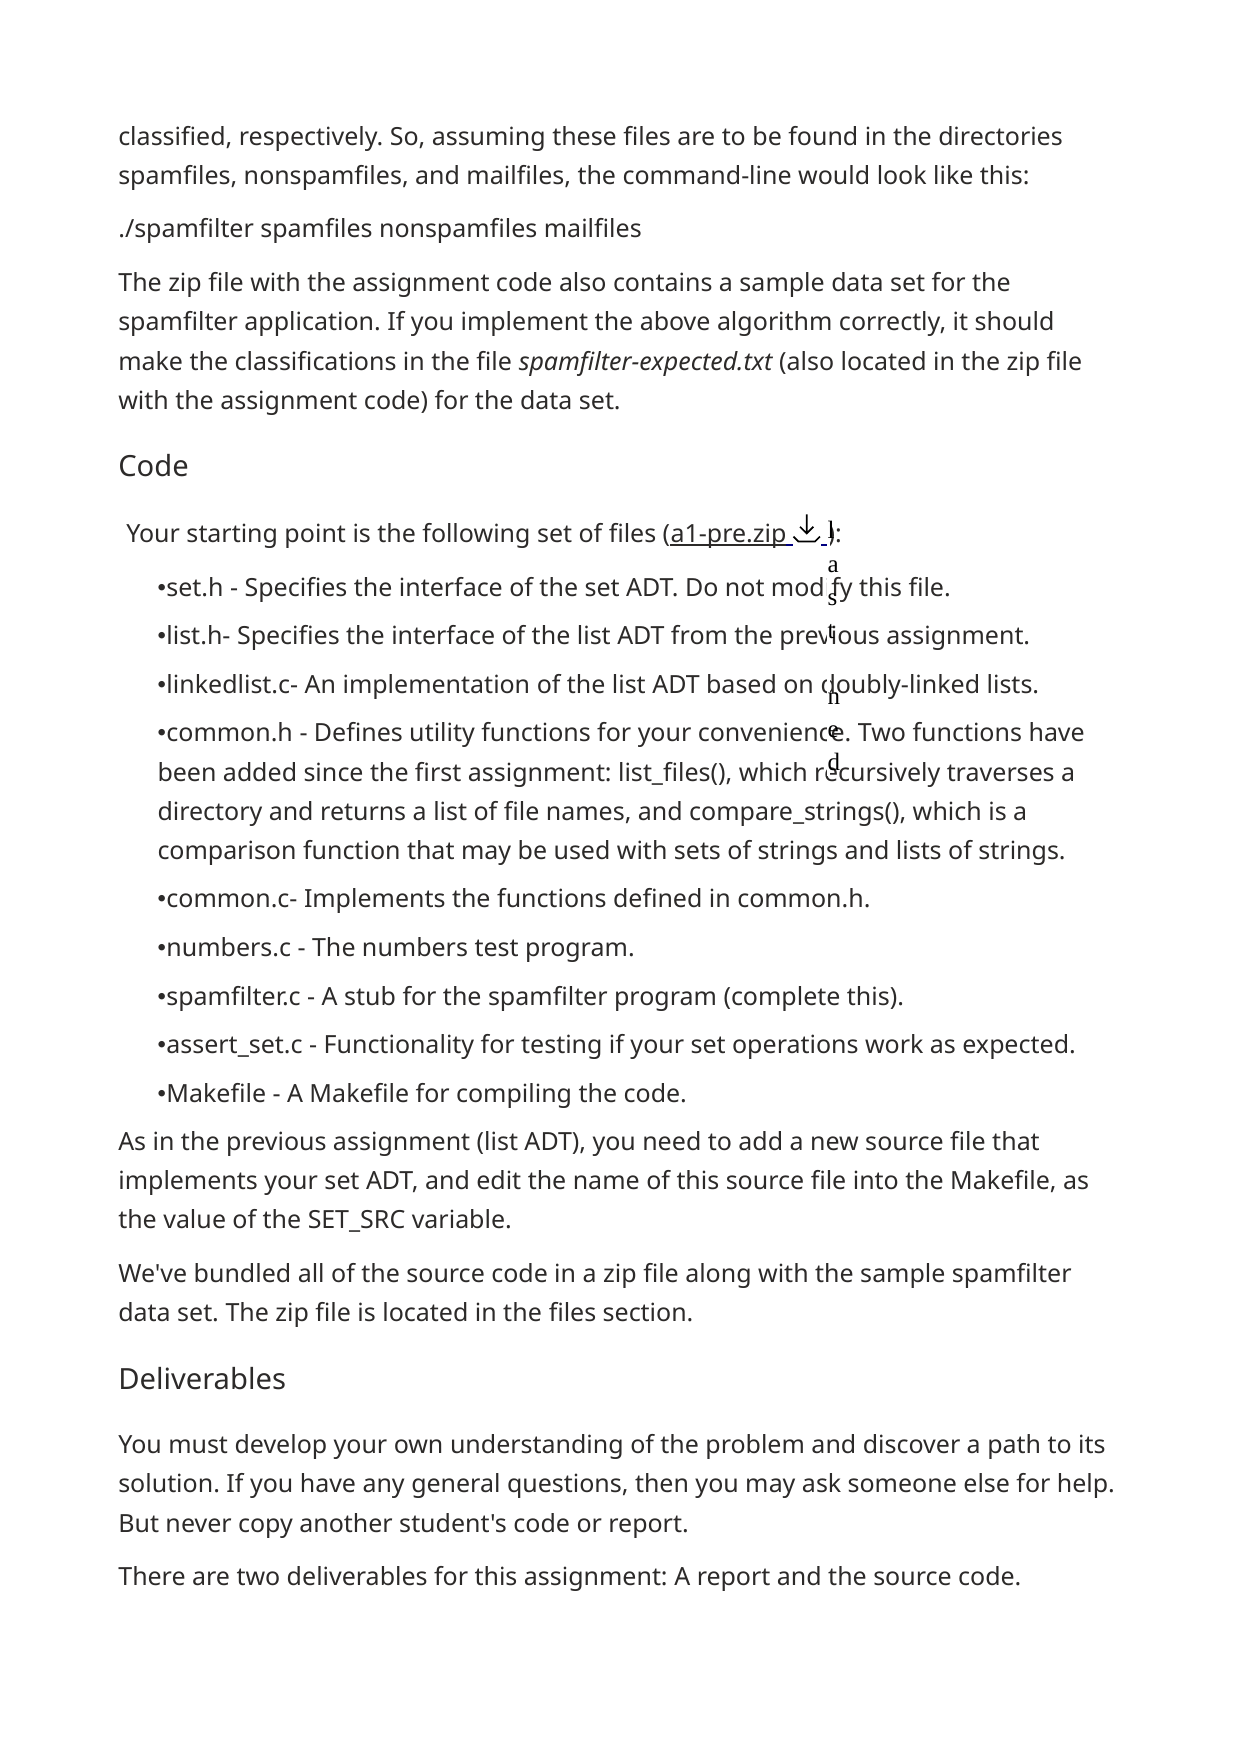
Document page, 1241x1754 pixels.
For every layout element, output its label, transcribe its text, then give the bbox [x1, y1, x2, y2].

text As in the previous assignment (list ADT), you need to add a new source file that implements your set ADT, and edit the name of this source file into the Makefile, as the value of the SET_SRC variable. [118, 1124, 1122, 1236]
text There are two deliverables for this assignment: A report and the source code. [118, 1559, 1122, 1593]
text Your starting point is the following set of files (a1-pre.zip ): [126, 514, 1122, 550]
subtitle Code [118, 445, 1122, 485]
list common.c- Implements the functions defined in common.h. [118, 881, 1122, 915]
list list.h- Specifies the interface of the list ADT from the previous assignment. [118, 618, 827, 652]
list Makefile - A Makefile for compiling the code. [118, 1075, 1122, 1109]
list assert_set.c - Functionality for testing if your set operations work as expected. [118, 1027, 1122, 1061]
list set.h - Specifies the interface of the set ADT. Do not modify this file. [118, 569, 827, 603]
list linkedlist.c- An implementation of the list ADT based on doubly-linked lists. [830, 666, 1122, 701]
text classified, respectively. So, assuming these files are to be found in the directories spamfiles, nonspamfiles, and mailfiles, the command-line would look like this: [118, 118, 1122, 191]
subtitle Deliverables [118, 1358, 1122, 1398]
list common.h - Defines utility functions for your convenience. Two functions have been added since the first assignment: list_files(), which recursively traverses a directory and returns a list of file names, and compare_strings(), which is a comparison function that may be used with sets of strings and lists of strings. [118, 715, 1122, 867]
list numbers.c - The numbers test program. [118, 929, 1122, 964]
list spamfilter.c - A stub for the spamfilter program (complete this). [118, 978, 1122, 1012]
text We've bundled all of the source code in a zip file along with the sample spamfilter data set. The zip file is located in the files section. [118, 1256, 1122, 1329]
list list.h- Specifies the interface of the list ADT from the previous assignment. [830, 618, 1122, 652]
text ./spamfilter spamfiles nonspamfiles mailfiles [118, 211, 1122, 245]
text You must develop your own understanding of the problem and discover a path to its solution. If you have any general questions, then you may ask someone else for help. But never copy another student's code or report. [118, 1427, 1122, 1539]
list set.h - Specifies the interface of the set ADT. Do not modify this file. [830, 569, 1122, 603]
text The zip file with the assignment code also contains a sample data set for the spamfilter application. If you implement the above algorithm correctly, it should make the classifications in the file spamfilter-expected.txt (also located in the zip file with the assignment code) for the data set. [118, 265, 1122, 416]
list linkedlist.c- An implementation of the list ADT based on doubly-linked lists. [118, 666, 827, 701]
